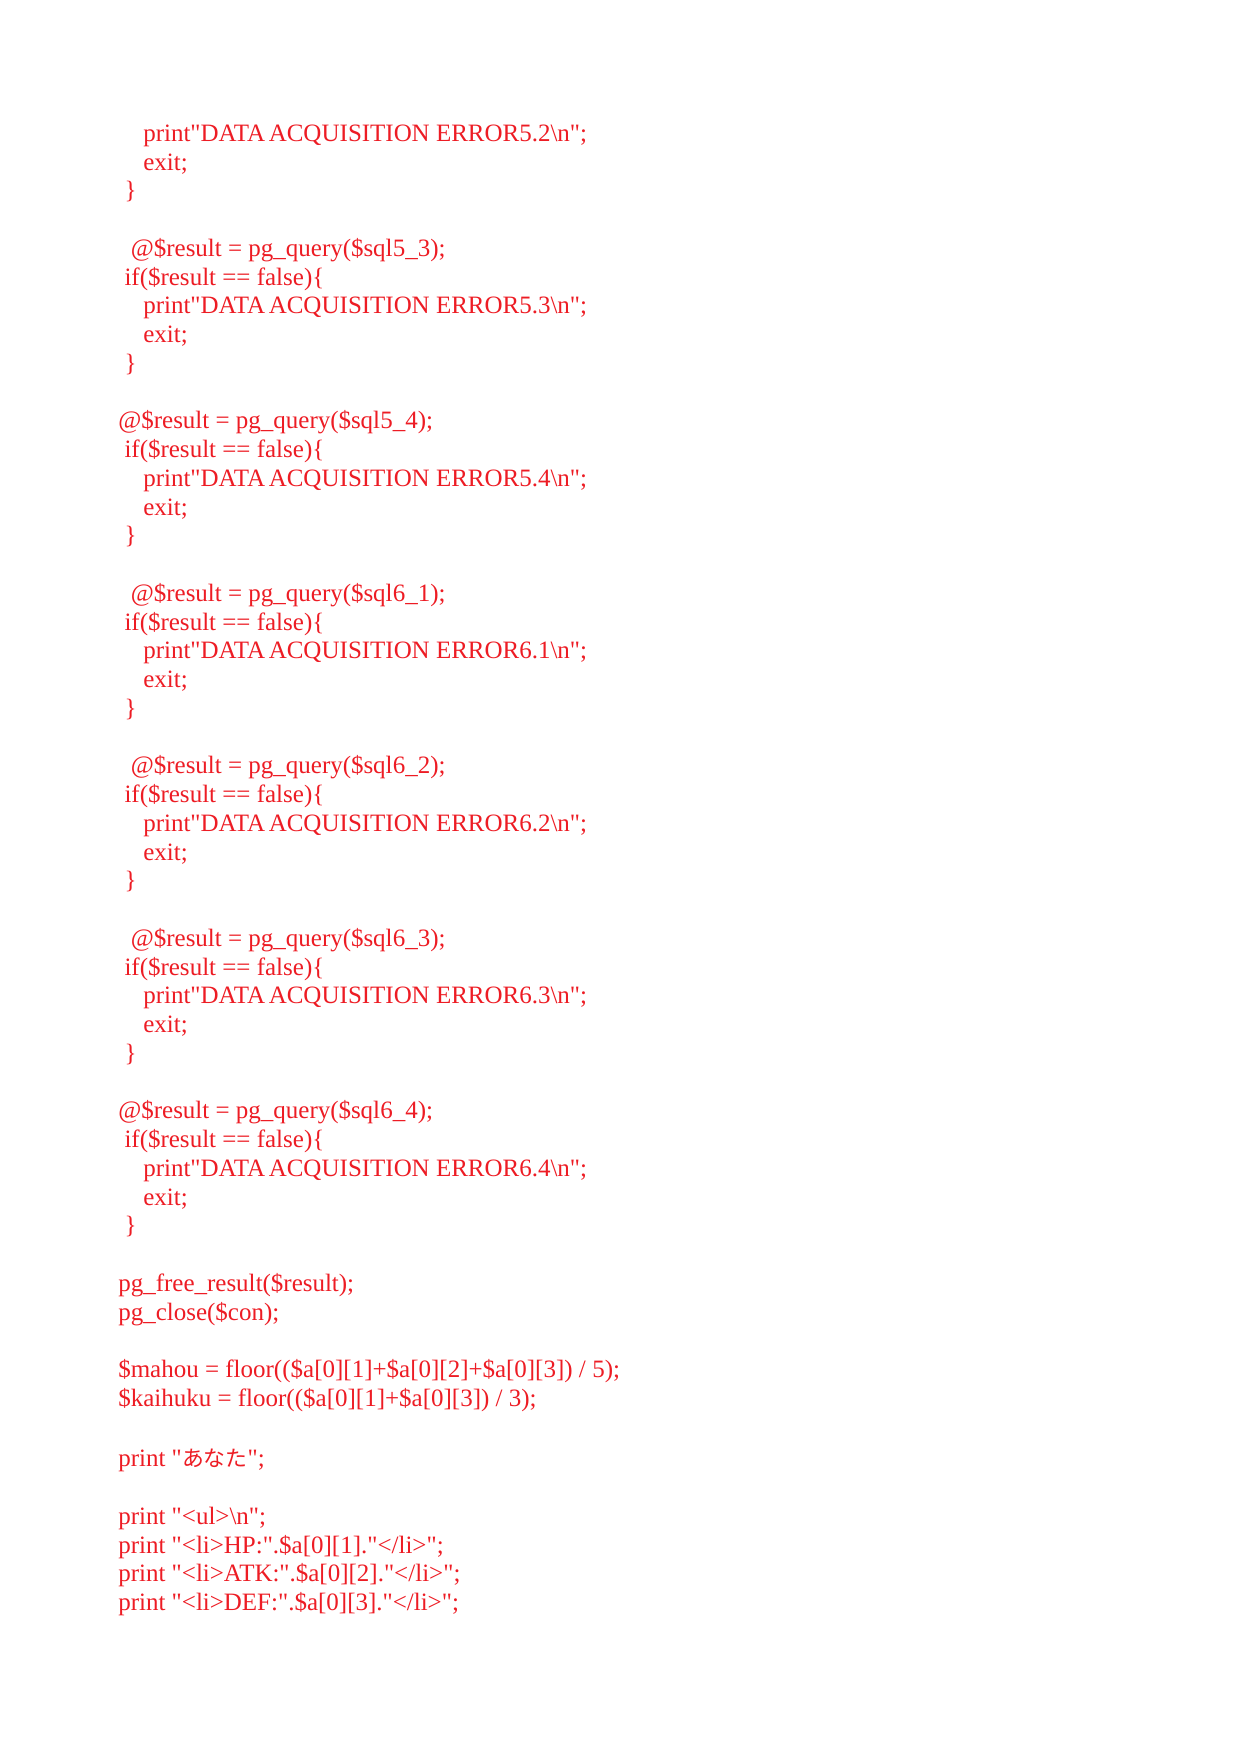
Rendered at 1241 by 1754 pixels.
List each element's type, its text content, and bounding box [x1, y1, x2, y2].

text exit; [118, 837, 1122, 866]
text @$result = pg_query($sql6_2); [118, 751, 1122, 779]
text if($result == false){ [118, 607, 1122, 636]
text @$result = pg_query($sql6_3); [118, 923, 1122, 952]
text } [118, 1038, 1122, 1067]
text print "あなた"; [118, 1441, 1122, 1472]
text exit; [118, 319, 1122, 348]
text $kaihuku = floor(($a[0][1]+$a[0][3]) / 3); [118, 1383, 1122, 1412]
text } [118, 521, 1122, 549]
text print "<ul>\n"; [118, 1501, 1122, 1530]
text pg_close($con); [118, 1297, 1122, 1326]
text print"DATA ACQUISITION ERROR6.3\n"; [118, 981, 1122, 1009]
text @$result = pg_query($sql6_4); [118, 1096, 1122, 1124]
text print "<li>ATK:".$a[0][2]."</li>"; [118, 1558, 1122, 1587]
text print"DATA ACQUISITION ERROR5.2\n"; [118, 118, 1122, 147]
text } [118, 866, 1122, 894]
text exit; [118, 147, 1122, 176]
text print "<li>HP:".$a[0][1]."</li>"; [118, 1530, 1122, 1558]
text if($result == false){ [118, 262, 1122, 291]
text print"DATA ACQUISITION ERROR5.3\n"; [118, 291, 1122, 319]
text print "<li>DEF:".$a[0][3]."</li>"; [118, 1587, 1122, 1616]
text exit; [118, 1182, 1122, 1211]
text $mahou = floor(($a[0][1]+$a[0][2]+$a[0][3]) / 5); [118, 1354, 1122, 1383]
text print"DATA ACQUISITION ERROR5.4\n"; [118, 463, 1122, 492]
text } [118, 693, 1122, 722]
text print"DATA ACQUISITION ERROR6.4\n"; [118, 1153, 1122, 1182]
text print"DATA ACQUISITION ERROR6.1\n"; [118, 636, 1122, 664]
text exit; [118, 492, 1122, 521]
text if($result == false){ [118, 779, 1122, 808]
text print"DATA ACQUISITION ERROR6.2\n"; [118, 808, 1122, 837]
text if($result == false){ [118, 434, 1122, 463]
text } [118, 176, 1122, 204]
text exit; [118, 664, 1122, 693]
text } [118, 1211, 1122, 1239]
text exit; [118, 1009, 1122, 1038]
text @$result = pg_query($sql6_1); [118, 578, 1122, 607]
text pg_free_result($result); [118, 1268, 1122, 1297]
text if($result == false){ [118, 1124, 1122, 1153]
text } [118, 348, 1122, 377]
text @$result = pg_query($sql5_3); [118, 233, 1122, 262]
text if($result == false){ [118, 952, 1122, 981]
text @$result = pg_query($sql5_4); [118, 406, 1122, 434]
